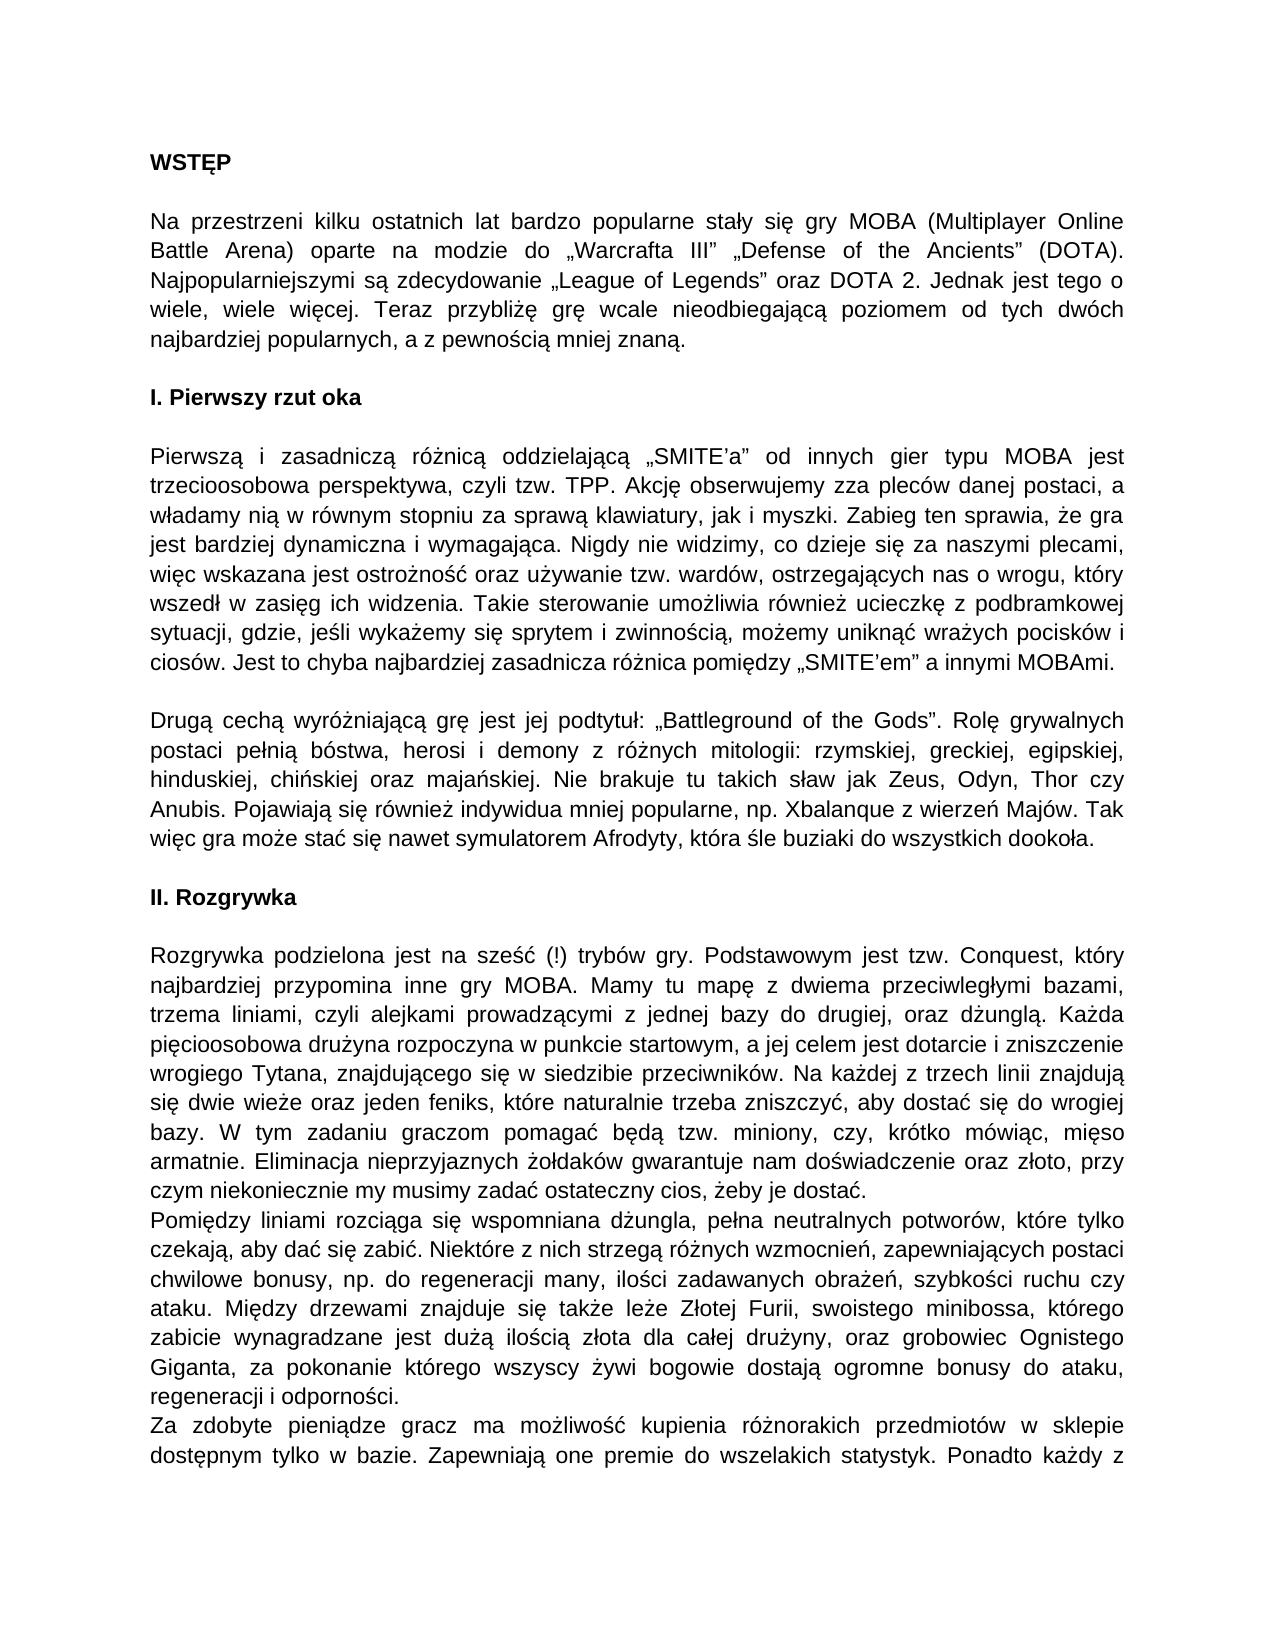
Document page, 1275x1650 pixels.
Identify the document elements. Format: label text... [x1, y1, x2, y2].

text Za zdobyte pieniądze gracz ma możliwość kupienia różnorakich przedmiotów w sklepie dostępnym tylko w bazie. Zapewniają one premie do wszelakich statystyk. Ponadto każdy z [150, 1413, 1125, 1468]
text Rozgrywka podzielona jest na sześć (!) trybów gry. Podstawowym jest tzw. Conquest, który najbardziej przypomina inne gry MOBA. Mamy tu mapę z dwiema przeciwległymi bazami, trzema liniami, czyli alejkami prowadzącymi z jednej bazy do drugiej, oraz dżunglą. Każda pięcioosobowa drużyna rozpoczyna w punkcie startowym, a jej celem jest dotarcie i zniszczenie wrogiego Tytana, znajdującego się w siedzibie przeciwników. Na każdej z trzech linii znajdują się dwie wieże oraz jeden feniks, które naturalnie trzeba zniszczyć, aby dostać się do wrogiej bazy. W tym zadaniu graczom pomagać będą tzw. miniony, czy, krótko mówiąc, mięso armatnie. Eliminacja nieprzyjaznych żołdaków gwarantuje nam doświadczenie oraz złoto, przy czym niekoniecznie my musimy zadać ostateczny cios, żeby je dostać. [150, 943, 1125, 1204]
text WSTĘP [150, 150, 1125, 176]
text Pierwszą i zasadniczą różnicą oddzielającą „SMITE’a” od innych gier typu MOBA jest trzecioosobowa perspektywa, czyli tzw. TPP. Akcję obserwujemy zza pleców danej postaci, a władamy nią w równym stopniu za sprawą klawiatury, jak i myszki. Zabieg ten sprawia, że gra jest bardziej dynamiczna i wymagająca. Nigdy nie widzimy, co dzieje się za naszymi plecami, więc wskazana jest ostrożność oraz używanie tzw. wardów, ostrzegających nas o wrogu, który wszedł w zasięg ich widzenia. Takie sterowanie umożliwia również ucieczkę z podbramkowej sytuacji, gdzie, jeśli wykażemy się sprytem i zwinnością, możemy uniknąć wrażych pocisków i ciosów. Jest to chyba najbardziej zasadnicza różnica pomiędzy „SMITE’em” a innymi MOBAmi. [150, 444, 1125, 675]
text Na przestrzeni kilku ostatnich lat bardzo popularne stały się gry MOBA (Multiplayer Online Battle Arena) oparte na modzie do „Warcrafta III” „Defense of the Ancients” (DOTA). Najpopularniejszymi są zdecydowanie „League of Legends” oraz DOTA 2. Jednak jest tego o wiele, wiele więcej. Teraz przybliżę grę wcale nieodbiegającą poziomem od tych dwóch najbardziej popularnych, a z pewnością mniej znaną. [150, 209, 1125, 352]
text Pomiędzy liniami rozciąga się wspomniana dżungla, pełna neutralnych potworów, które tylko czekają, aby dać się zabić. Niektóre z nich strzegą różnych wzmocnień, zapewniających postaci chwilowe bonusy, np. do regeneracji many, ilości zadawanych obrażeń, szybkości ruchu czy ataku. Między drzewami znajduje się także leże Złotej Furii, swoistego minibossa, którego zabicie wynagradzane jest dużą ilością złota dla całej drużyny, oraz grobowiec Ognistego Giganta, za pokonanie którego wszyscy żywi bogowie dostają ogromne bonusy do ataku, regeneracji i odporności. [150, 1207, 1125, 1409]
text II. Rozgrywka [150, 884, 1125, 910]
text I. Pierwszy rzut oka [150, 385, 1125, 411]
text Drugą cechą wyróżniającą grę jest jej podtytuł: „Battleground of the Gods”. Rolę grywalnych postaci pełnią bóstwa, herosi i demony z różnych mitologii: rzymskiej, greckiej, egipskiej, hinduskiej, chińskiej oraz majańskiej. Nie brakuje tu takich sław jak Zeus, Odyn, Thor czy Anubis. Pojawiają się również indywidua mniej popularne, np. Xbalanque z wierzeń Majów. Tak więc gra może stać się nawet symulatorem Afrodyty, która śle buziaki do wszystkich dookoła. [150, 708, 1125, 851]
